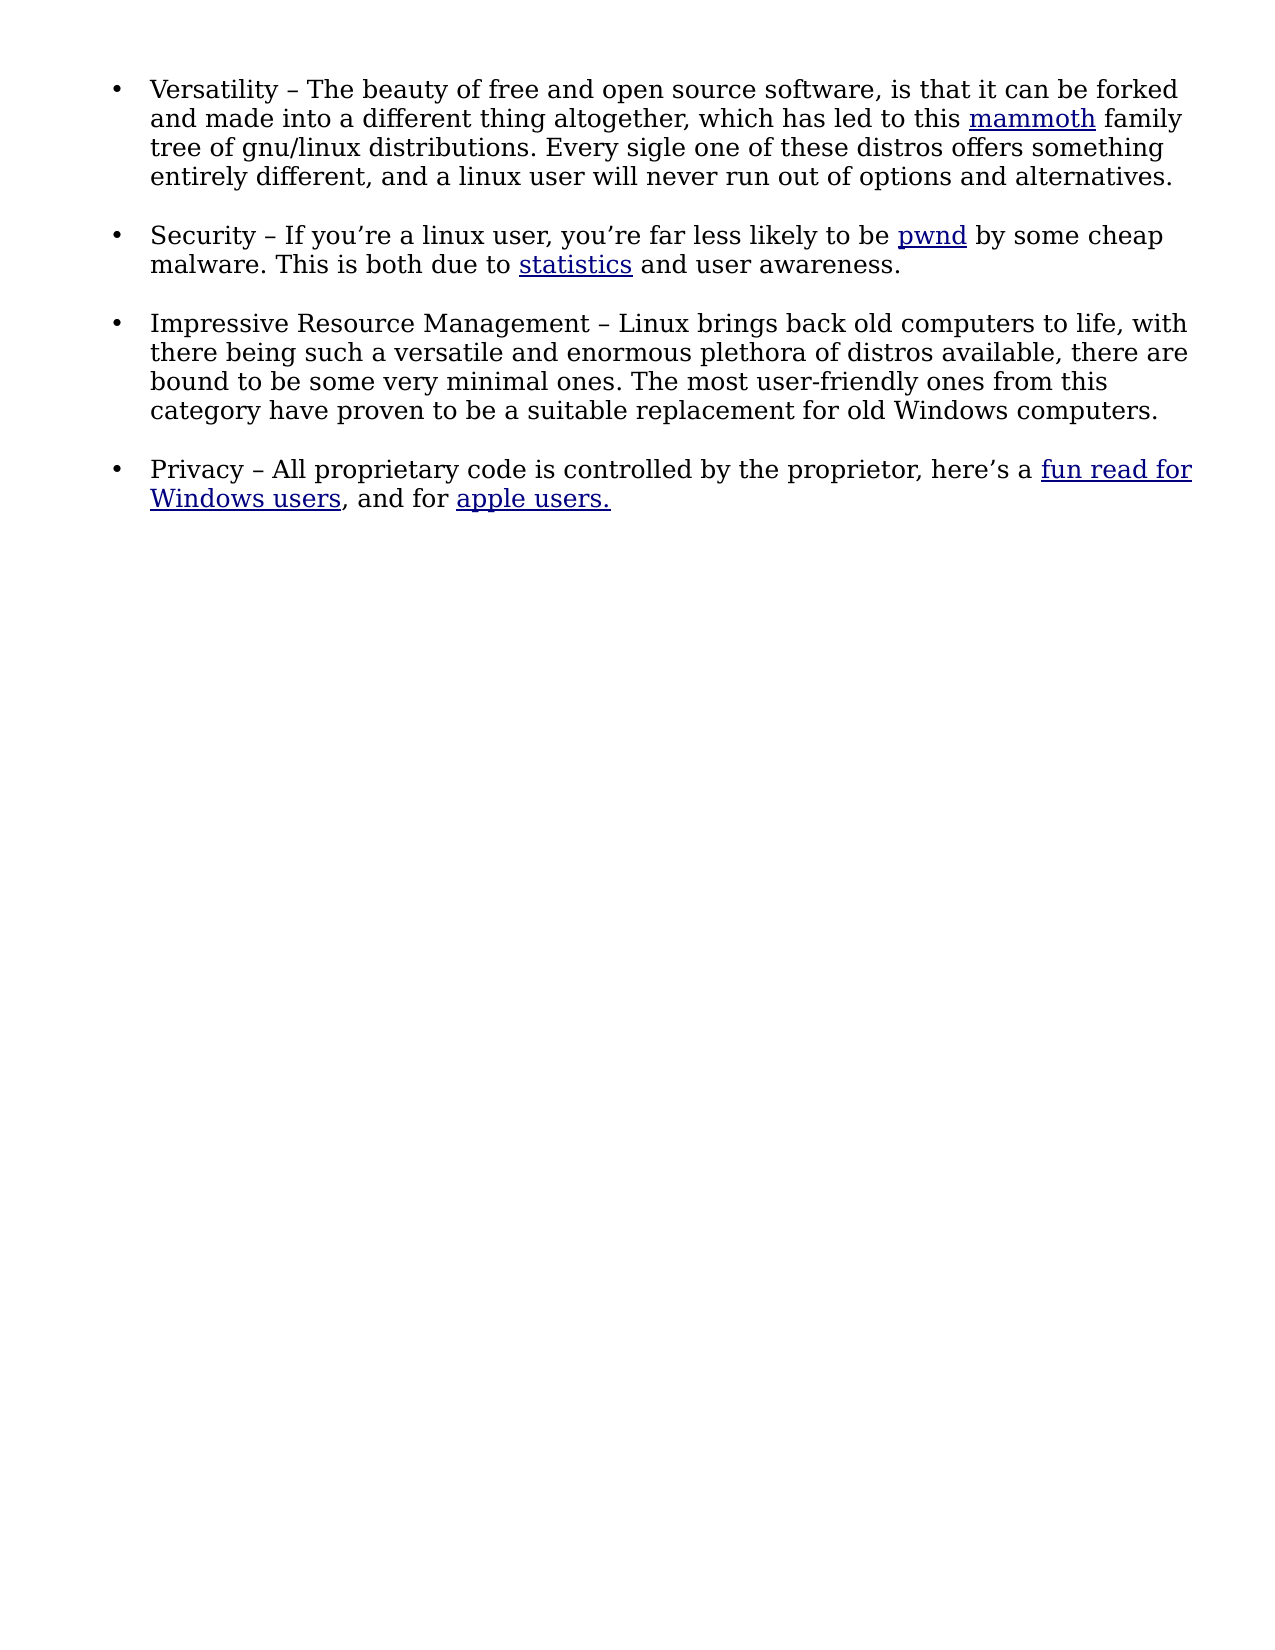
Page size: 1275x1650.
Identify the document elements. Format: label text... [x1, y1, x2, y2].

list Privacy – All proprietary code is controlled by the proprietor, here’s a fun read for Windows users, and for apple users. [112, 455, 1200, 513]
list Versatility – The beauty of free and open source software, is that it can be forked and made into a different thing altogether, which has led to this mammoth family tree of gnu/linux distributions. Every sigle one of these distros offers something entirely different, and a linux user will never run out of options and alternatives. [112, 75, 1200, 192]
list Security – If you’re a linux user, you’re far less likely to be pwnd by some cheap malware. This is both due to statistics and user awareness. [112, 221, 1200, 279]
list Impressive Resource Management – Linux brings back old computers to life, with there being such a versatile and enormous plethora of distros available, there are bound to be some very minimal ones. The most user-friendly ones from this category have proven to be a suitable replacement for old Windows computers. [112, 309, 1200, 426]
